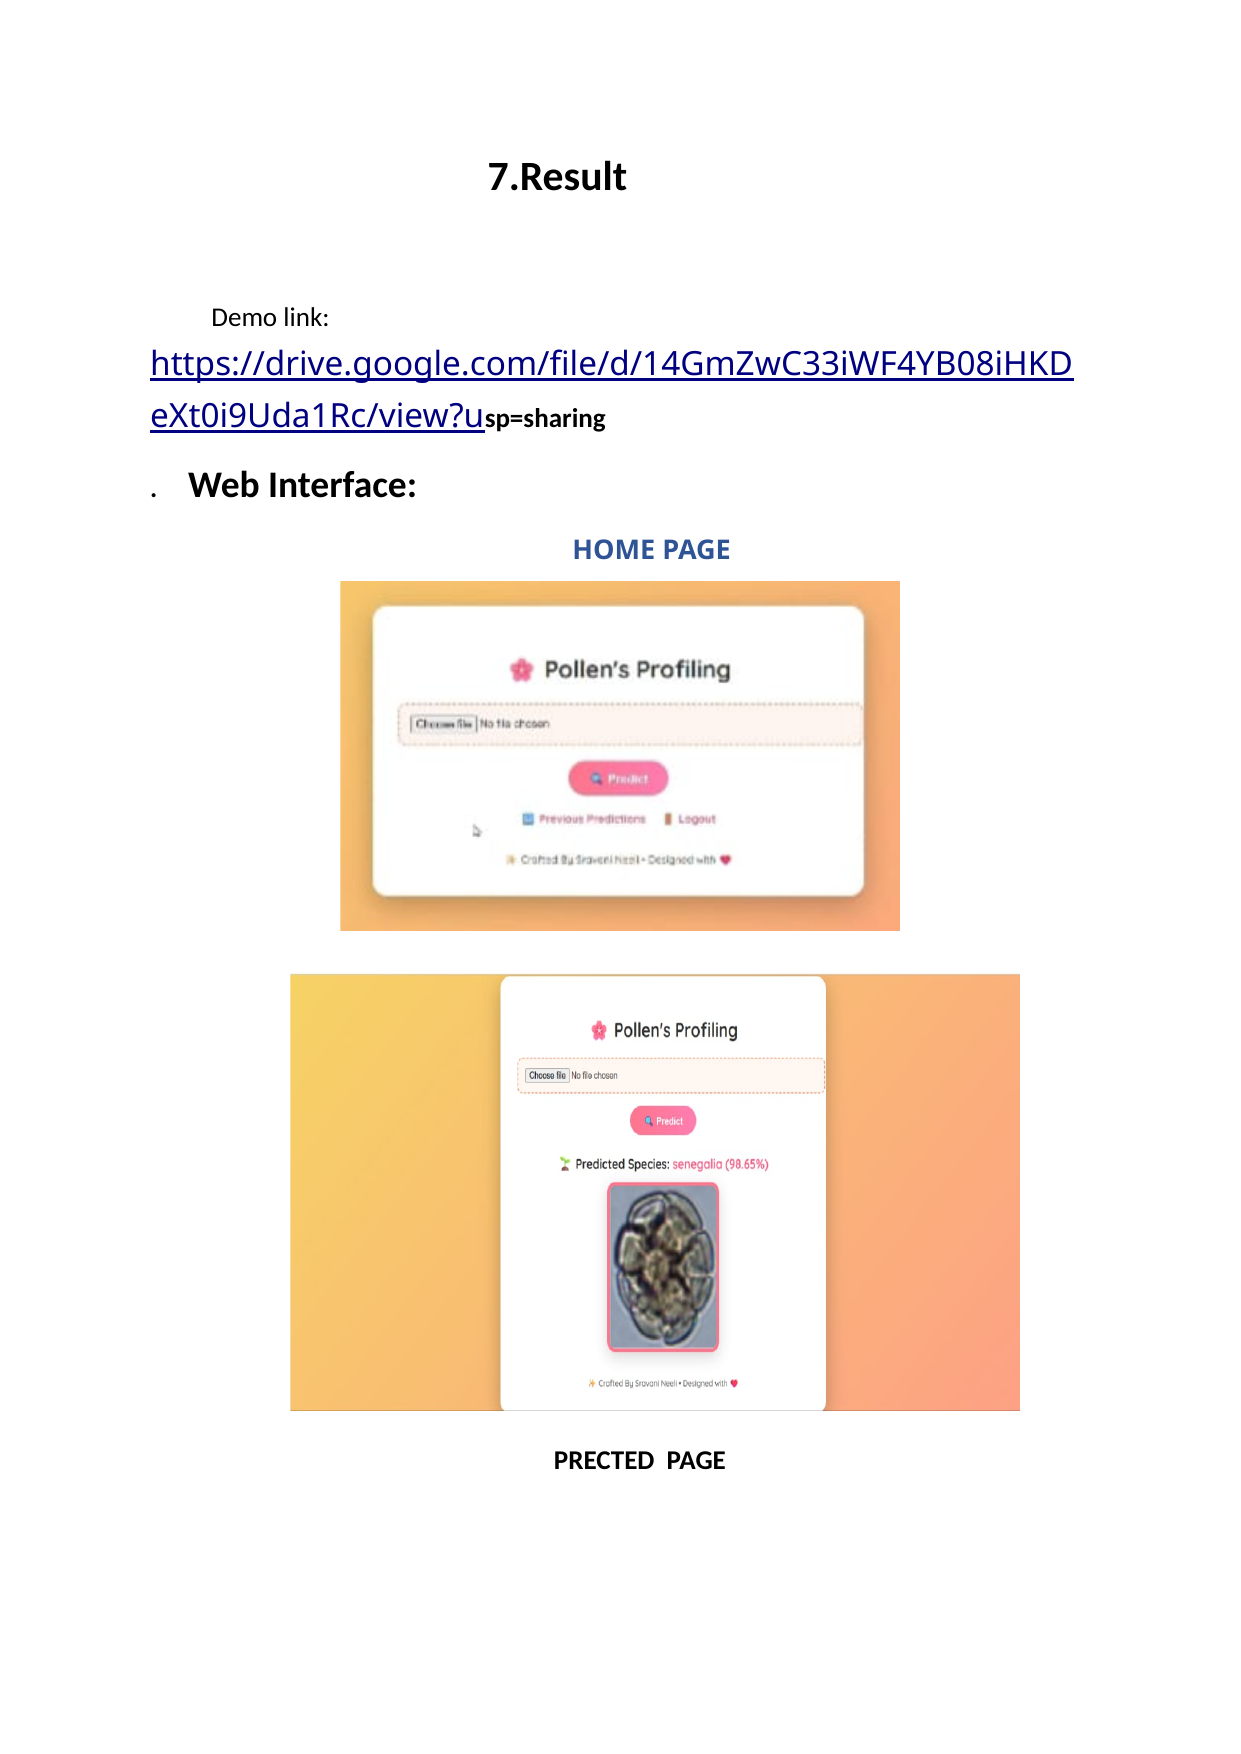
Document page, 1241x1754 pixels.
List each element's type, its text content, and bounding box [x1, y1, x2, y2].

picture [290, 971, 1020, 1411]
subtitle HOME PAGE [150, 530, 1090, 567]
text PRECTED PAGE [150, 1443, 1090, 1476]
subtitle Demo link: https://drive.google.com/file/d/14GmZwC33iWF4YB08iHKDeXt0i9Uda1Rc/view?usp=sharing [150, 300, 1090, 438]
subtitle . Web Interface: [150, 461, 1090, 507]
picture [340, 581, 900, 931]
subtitle 7.Result [150, 150, 1090, 201]
